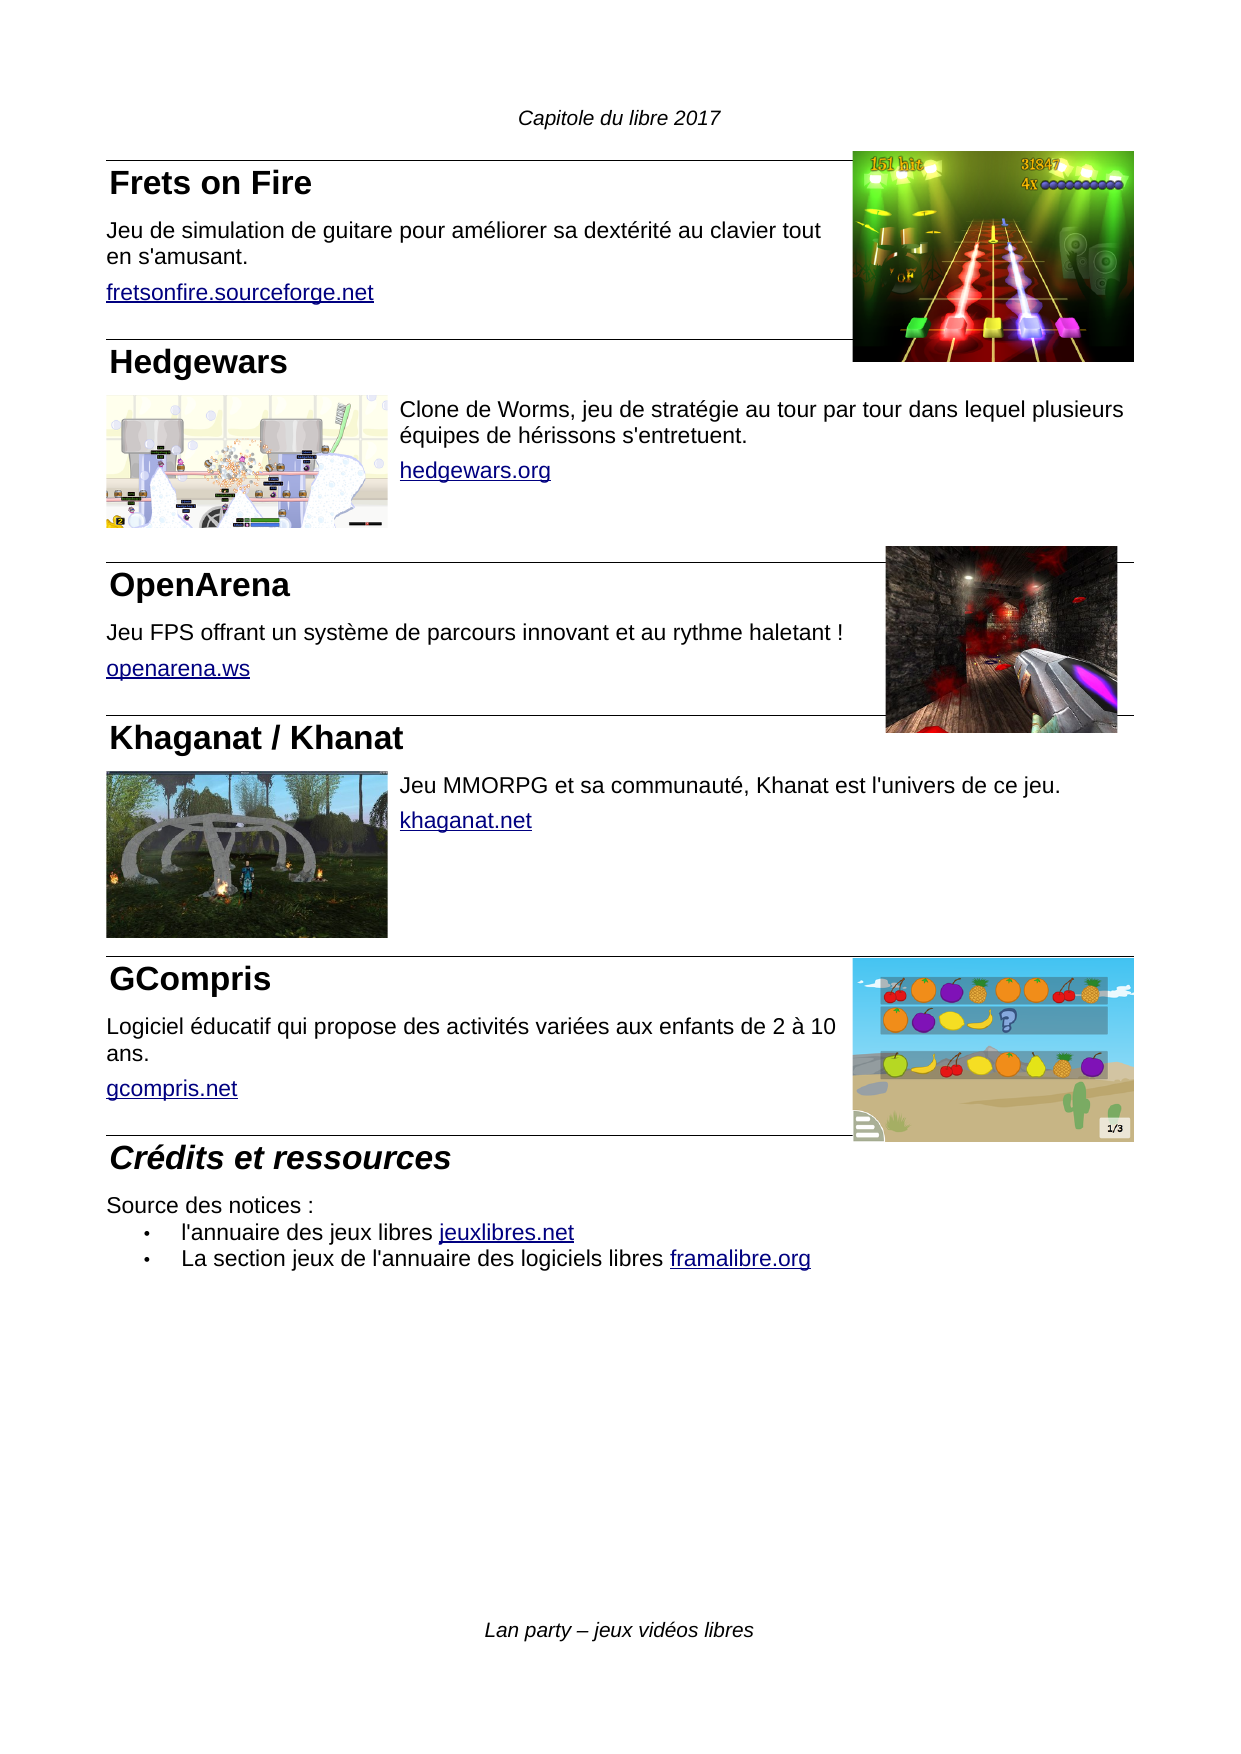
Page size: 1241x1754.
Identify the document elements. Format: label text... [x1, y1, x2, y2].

subtitle Hedgewars [106, 340, 1134, 383]
subtitle Khaganat / Khanat [106, 716, 1134, 759]
picture [885, 546, 1118, 733]
text [1118, 654, 1134, 681]
subtitle OpenArena [106, 563, 885, 607]
text Logiciel éducatif qui propose des activités variées aux enfants de 2 à 10 ans. [106, 1013, 852, 1066]
text Jeu de simulation de guitare pour améliorer sa dextérité au clavier tout en s'amusant. [106, 217, 852, 269]
subtitle Frets on Fire [106, 161, 852, 204]
text openarena.ws [106, 654, 885, 681]
subtitle Crédits et ressources [106, 1136, 1134, 1180]
subtitle [1118, 563, 1134, 607]
list La section jeux de l'annuaire des logiciels libres framalibre.org [144, 1245, 1134, 1271]
text Clone de Worms, jeu de stratégie au tour par tour dans lequel plusieurs équipes de hérissons s'entretuent. [388, 396, 1134, 448]
text gcompris.net [106, 1075, 852, 1101]
text khaganat.net [388, 807, 1134, 833]
subtitle GCompris [106, 957, 1134, 1001]
picture [106, 771, 388, 938]
list l'annuaire des jeux libres jeuxlibres.net [144, 1218, 1134, 1245]
text hedgewars.org [388, 457, 1134, 484]
picture [852, 958, 1134, 1142]
picture [852, 151, 1134, 362]
text fretsonfire.sourceforge.net [106, 278, 852, 305]
picture [106, 395, 388, 528]
text Jeu MMORPG et sa communauté, Khanat est l'univers de ce jeu. [388, 772, 1134, 798]
text Source des notices : [106, 1192, 1134, 1218]
text Jeu FPS offrant un système de parcours innovant et au rythme haletant ! [106, 619, 885, 646]
